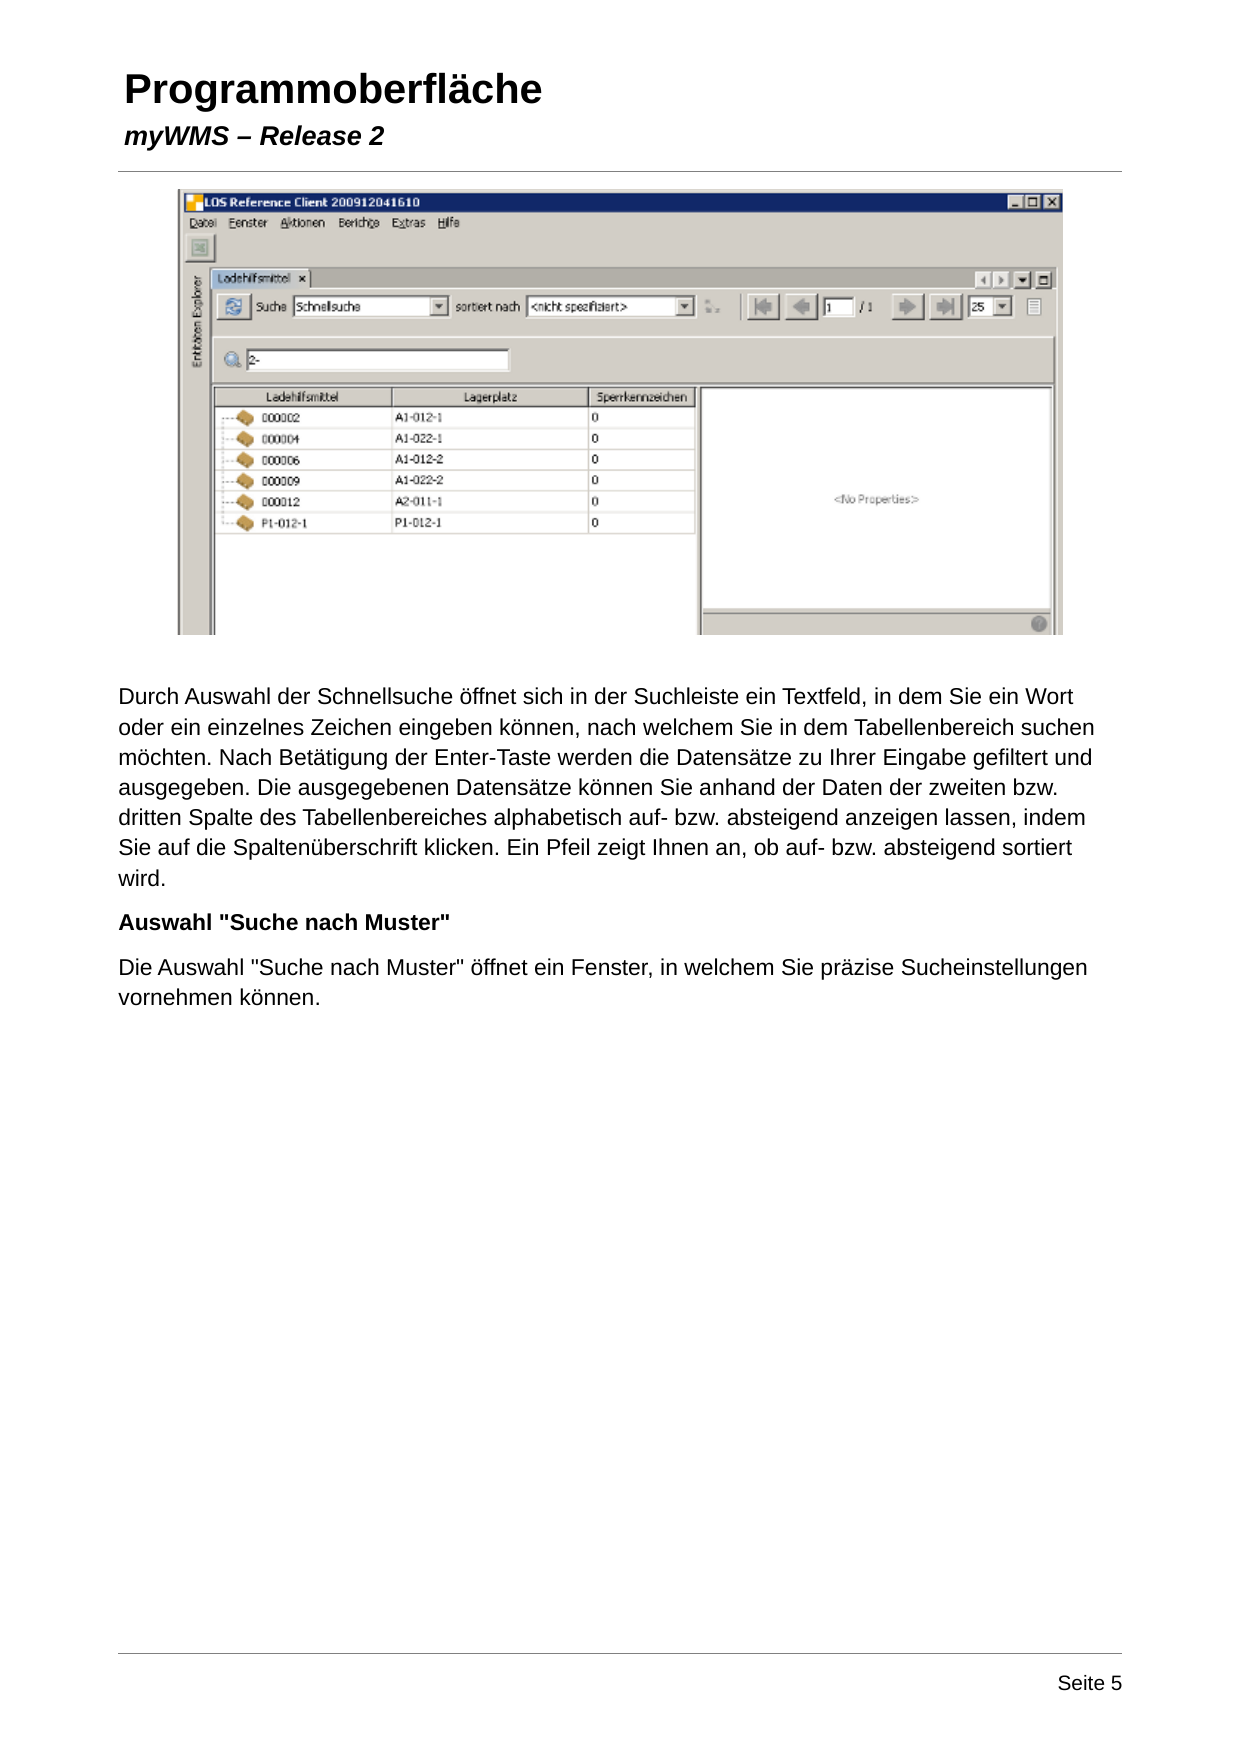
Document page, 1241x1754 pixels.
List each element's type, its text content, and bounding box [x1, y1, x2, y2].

text Durch Auswahl der Schnellsuche öffnet sich in der Suchleiste ein Textfeld, in dem Sie ein Wort oder ein einzelnes Zeichen eingeben können, nach welchem Sie in dem Tabellenbereich suchen möchten. Nach Betätigung der Enter-Taste werden die Datensätze zu Ihrer Eingabe gefiltert und ausgegeben. Die ausgegebenen Datensätze können Sie anhand der Daten der zweiten bzw. dritten Spalte des Tabellenbereiches alphabetisch auf- bzw. absteigend anzeigen lassen, indem Sie auf die Spaltenüberschrift klicken. Ein Pfeil zeigt Ihnen an, ob auf- bzw. absteigend sortiert wird. [118, 683, 1122, 891]
text Die Auswahl "Suche nach Muster" öffnet ein Fenster, in welchem Sie präzise Sucheinstellungen vornehmen können. [118, 954, 1122, 1011]
text Auswahl "Suche nach Muster" [118, 909, 1122, 936]
picture [177, 189, 1063, 635]
